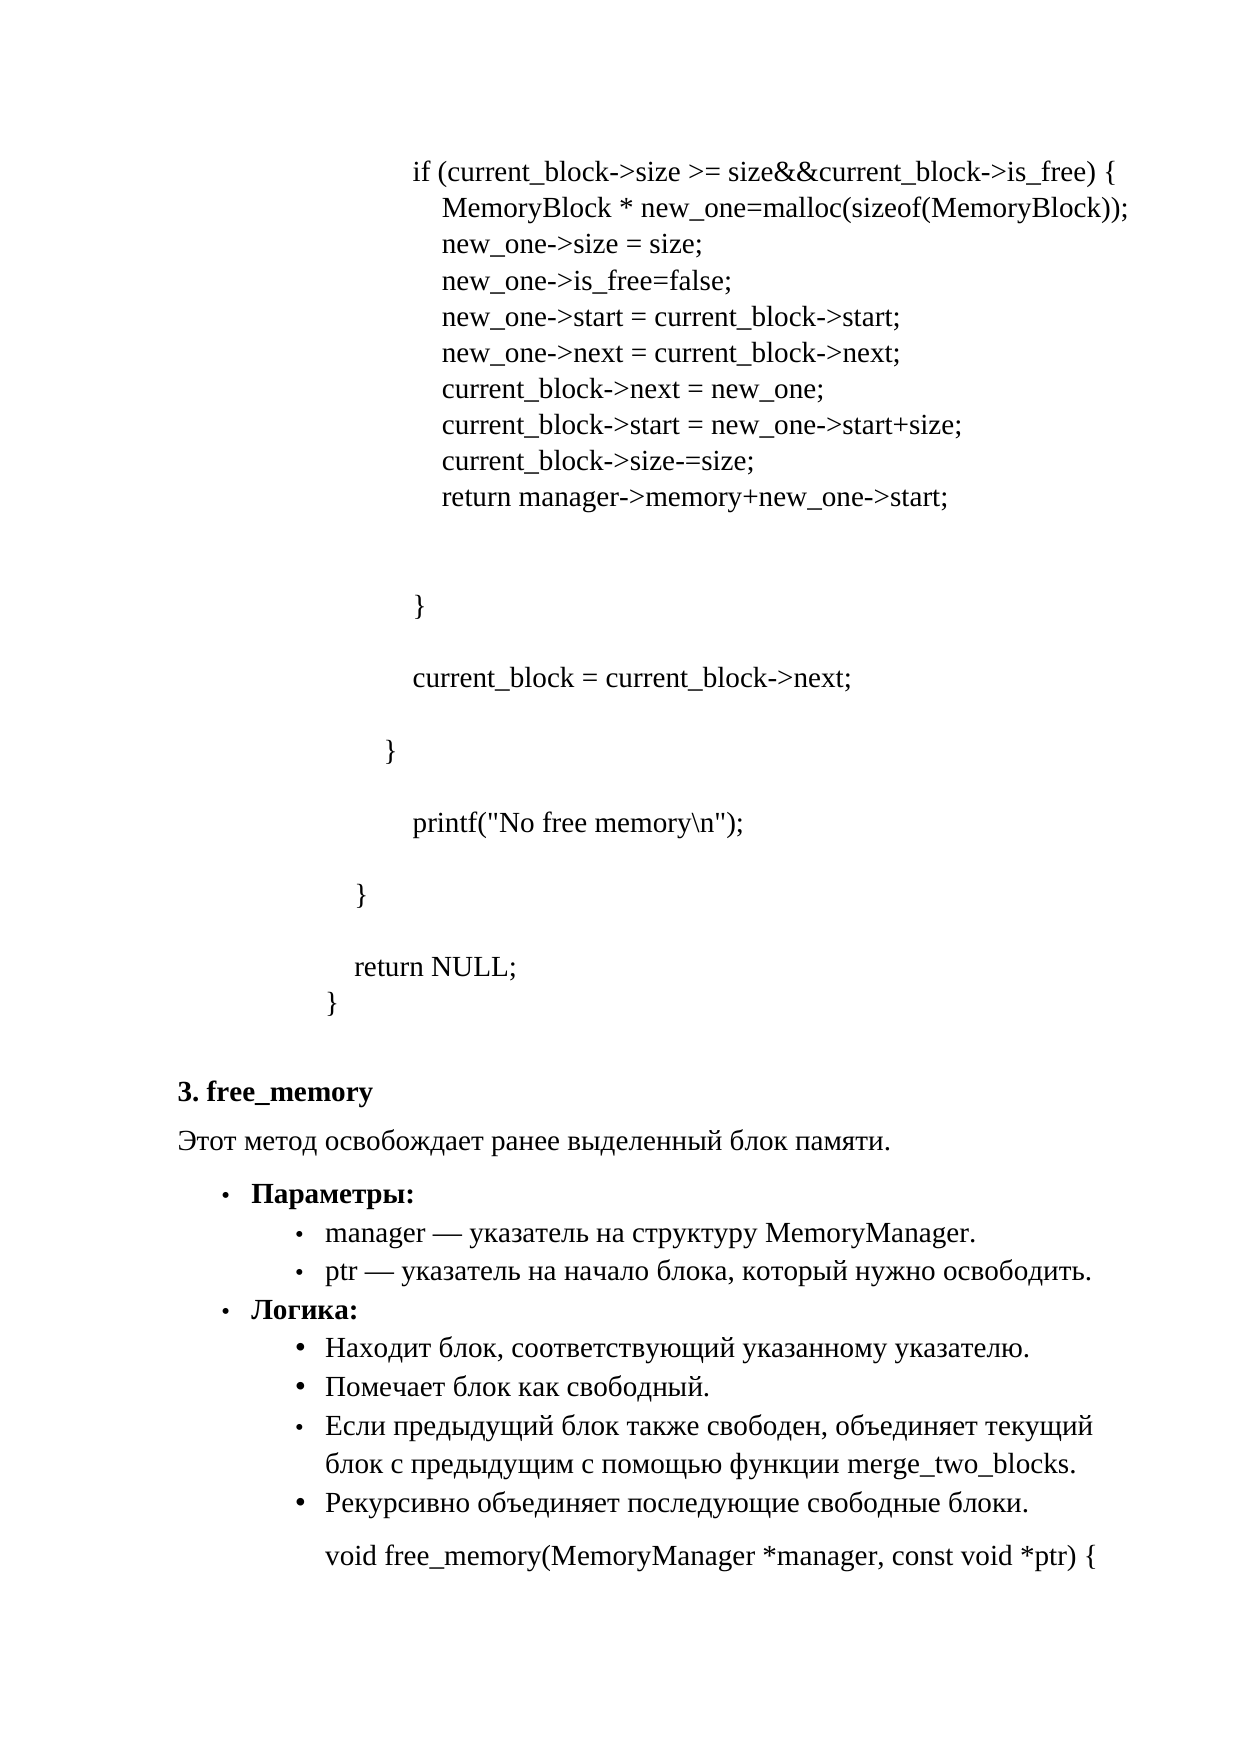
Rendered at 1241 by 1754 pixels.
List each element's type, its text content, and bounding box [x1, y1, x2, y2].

list Помечает блок как свободный. [295, 1369, 1152, 1403]
list if (current_block->size >= size&&current_block->is_free) { MemoryBlock * new_one=malloc(sizeof(MemoryBlock)); new_one->size = size; new_one->is_free=false; new_one->start = current_block->start; new_one->next = current_block->next; current_block->next = new_one; current_block->start = new_one->start+size; current_block->size-=size; return manager->memory+new_one->start; } current_block = current_block->next; } printf("No free memory\n"); } return NULL; } [295, 118, 1152, 1055]
text Этот метод освобождает ранее выделенный блок памяти. [177, 1123, 1152, 1157]
list void free_memory(MemoryManager *manager, const void *ptr) { [295, 1538, 1152, 1608]
list Если предыдущий блок также свободен, объединяет текущий блок с предыдущим с помощью функции merge_two_blocks. [295, 1408, 1152, 1480]
list manager — указатель на структуру MemoryManager. [295, 1215, 1152, 1248]
list Находит блок, соответствующий указанному указателю. [295, 1331, 1152, 1364]
list Параметры: [222, 1176, 1152, 1210]
list Рекурсивно объединяет последующие свободные блоки. [295, 1485, 1152, 1518]
subtitle 3. free_memory [177, 1074, 1152, 1108]
list ptr — указатель на начало блока, который нужно освободить. [295, 1253, 1152, 1287]
list Логика: [222, 1292, 1152, 1326]
